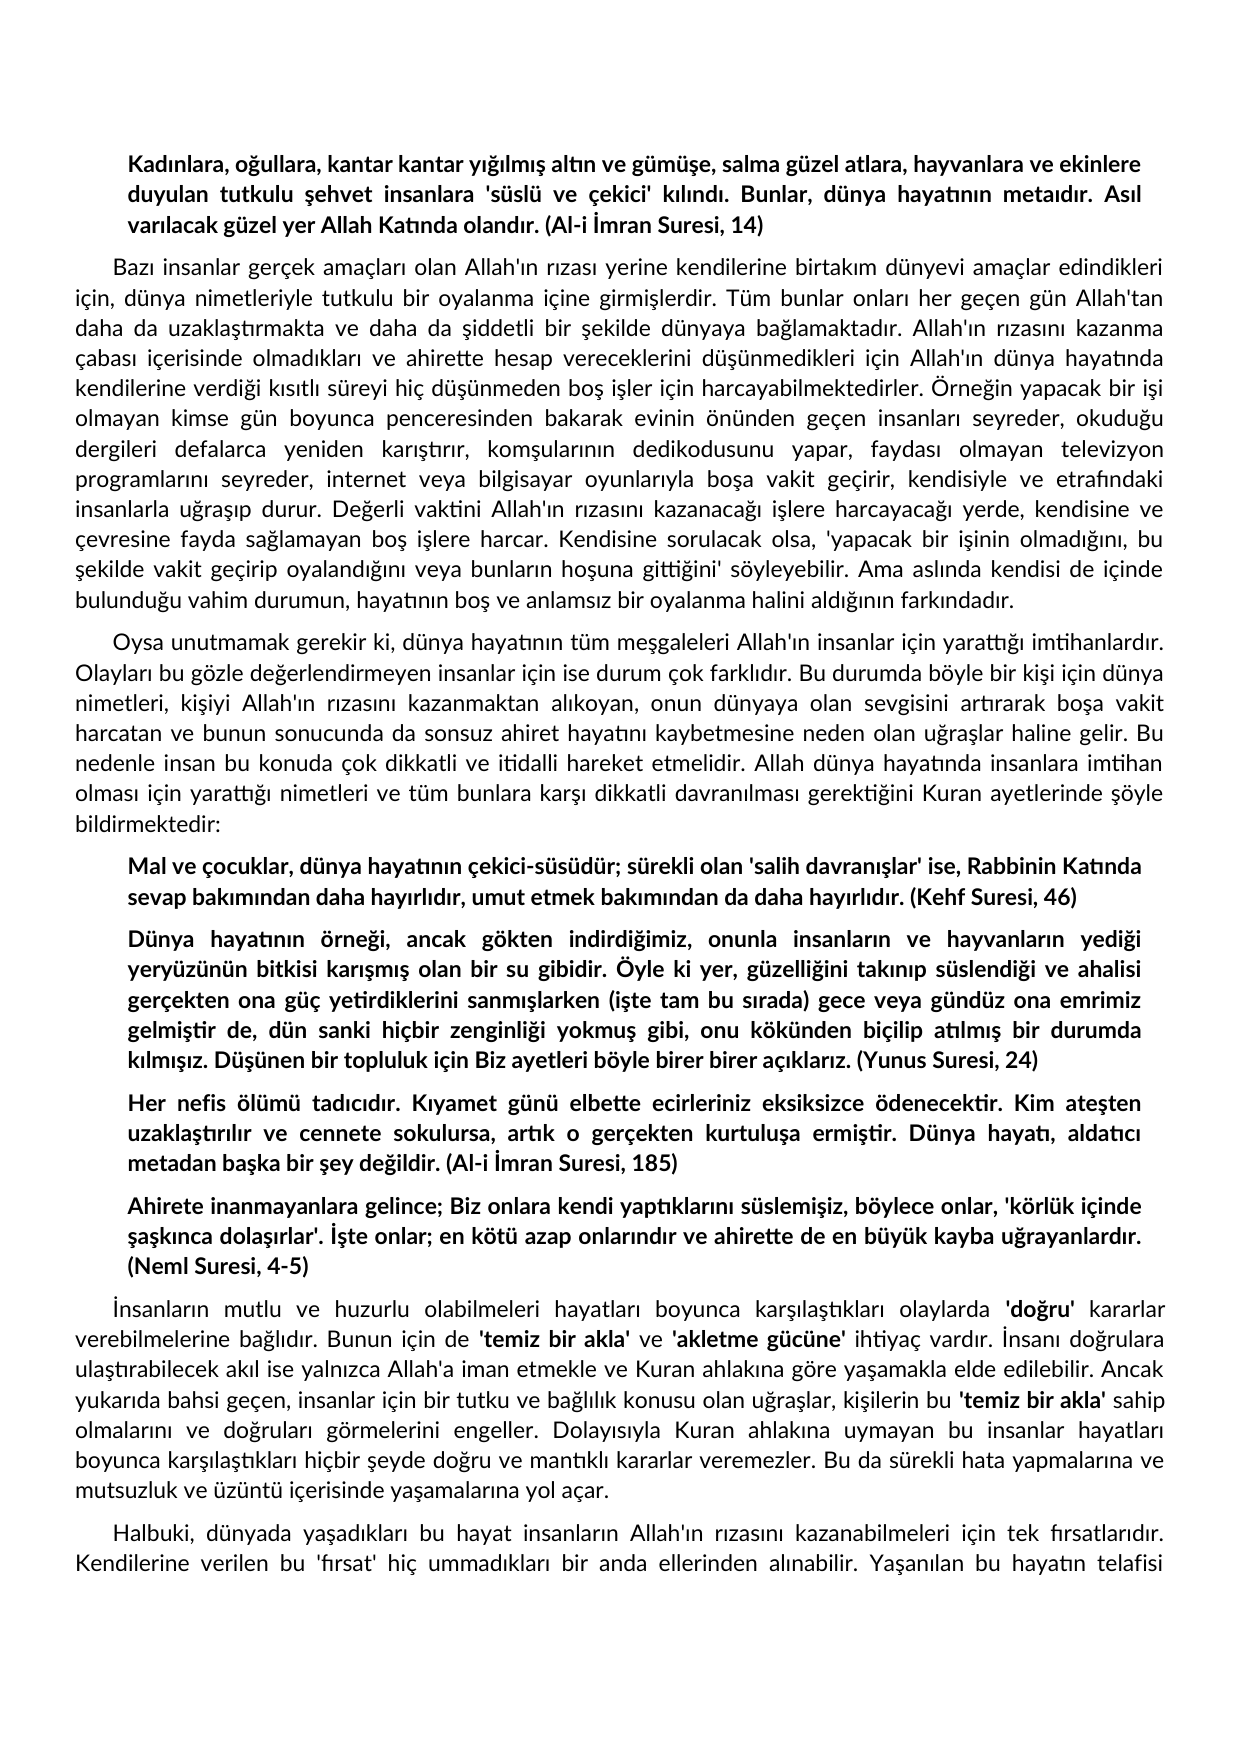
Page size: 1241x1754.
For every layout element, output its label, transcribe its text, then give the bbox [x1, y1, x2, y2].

text Mal ve çocuklar, dünya hayatının çekici-süsüdür; sürekli olan 'salih davranışlar' ise, Rabbinin Katında sevap bakımından daha hayırlıdır, umut etmek bakımından da daha hayırlıdır. (Kehf Suresi, 46) [127, 852, 1143, 910]
text Kadınlara, oğullara, kantar kantar yığılmış altın ve gümüşe, salma güzel atlara, hayvanlara ve ekinlere duyulan tutkulu şehvet insanlara 'süslü ve çekici' kılındı. Bunlar, dünya hayatının metaıdır. Asıl varılacak güzel yer Allah Katında olandır. (Al-i İmran Suresi, 14) [127, 150, 1143, 238]
text Bazı insanlar gerçek amaçları olan Allah'ın rızası yerine kendilerine birtakım dünyevi amaçlar edindikleri için, dünya nimetleriyle tutkulu bir oyalanma içine girmişlerdir. Tüm bunlar onları her geçen gün Allah'tan daha da uzaklaştırmakta ve daha da şiddetli bir şekilde dünyaya bağlamaktadır. Allah'ın rızasını kazanma çabası içerisinde olmadıkları ve ahirette hesap vereceklerini düşünmedikleri için Allah'ın dünya hayatında kendilerine verdiği kısıtlı süreyi hiç düşünmeden boş işler için harcayabilmektedirler. Örneğin yapacak bir işi olmayan kimse gün boyunca penceresinden bakarak evinin önünden geçen insanları seyreder, okuduğu dergileri defalarca yeniden karıştırır, komşularının dedikodusunu yapar, faydası olmayan televizyon programlarını seyreder, internet veya bilgisayar oyunlarıyla boşa vakit geçirir, kendisiyle ve etrafındaki insanlarla uğraşıp durur. Değerli vaktini Allah'ın rızasını kazanacağı işlere harcayacağı yerde, kendisine ve çevresine fayda sağlamayan boş işlere harcar. Kendisine sorulacak olsa, 'yapacak bir işinin olmadığını, bu şekilde vakit geçirip oyalandığını veya bunların hoşuna gittiğini' söyleyebilir. Ama aslında kendisi de içinde bulunduğu vahim durumun, hayatının boş ve anlamsız bir oyalanma halini aldığının farkındadır. [75, 253, 1165, 613]
text İnsanların mutlu ve huzurlu olabilmeleri hayatları boyunca karşılaştıkları olaylarda 'doğru' kararlar verebilmelerine bağlıdır. Bunun için de 'temiz bir akla' ve 'akletme gücüne' ihtiyaç vardır. İnsanı doğrulara ulaştırabilecek akıl ise yalnızca Allah'a iman etmekle ve Kuran ahlakına göre yaşamakla elde edilebilir. Ancak yukarıda bahsi geçen, insanlar için bir tutku ve bağlılık konusu olan uğraşlar, kişilerin bu 'temiz bir akla' sahip olmalarını ve doğruları görmelerini engeller. Dolayısıyla Kuran ahlakına uymayan bu insanlar hayatları boyunca karşılaştıkları hiçbir şeyde doğru ve mantıklı kararlar veremezler. Bu da sürekli hata yapmalarına ve mutsuzluk ve üzüntü içerisinde yaşamalarına yol açar. [75, 1295, 1165, 1503]
text Her nefis ölümü tadıcıdır. Kıyamet günü elbette ecirleriniz eksiksizce ödenecektir. Kim ateşten uzaklaştırılır ve cennete sokulursa, artık o gerçekten kurtuluşa ermiştir. Dünya hayatı, aldatıcı metadan başka bir şey değildir. (Al-i İmran Suresi, 185) [127, 1088, 1143, 1176]
text Ahirete inanmayanlara gelince; Biz onlara kendi yaptıklarını süslemişiz, böylece onlar, 'körlük içinde şaşkınca dolaşırlar'. İşte onlar; en kötü azap onlarındır ve ahirette de en büyük kayba uğrayanlardır. (Neml Suresi, 4-5) [127, 1192, 1143, 1279]
text Dünya hayatının örneği, ancak gökten indirdiğimiz, onunla insanların ve hayvanların yediği yeryüzünün bitkisi karışmış olan bir su gibidir. Öyle ki yer, güzelliğini takınıp süslendiği ve ahalisi gerçekten ona güç yetirdiklerini sanmışlarken (işte tam bu sırada) gece veya gündüz ona emrimiz gelmiştir de, dün sanki hiçbir zenginliği yokmuş gibi, onu kökünden biçilip atılmış bir durumda kılmışız. Düşünen bir topluluk için Biz ayetleri böyle birer birer açıklarız. (Yunus Suresi, 24) [127, 925, 1143, 1073]
text Oysa unutmamak gerekir ki, dünya hayatının tüm meşgaleleri Allah'ın insanlar için yarattığı imtihanlardır. Olayları bu gözle değerlendirmeyen insanlar için ise durum çok farklıdır. Bu durumda böyle bir kişi için dünya nimetleri, kişiyi Allah'ın rızasını kazanmaktan alıkoyan, onun dünyaya olan sevgisini artırarak boşa vakit harcatan ve bunun sonucunda da sonsuz ahiret hayatını kaybetmesine neden olan uğraşlar haline gelir. Bu nedenle insan bu konuda çok dikkatli ve itidalli hareket etmelidir. Allah dünya hayatında insanlara imtihan olması için yarattığı nimetleri ve tüm bunlara karşı dikkatli davranılması gerektiğini Kuran ayetlerinde şöyle bildirmektedir: [75, 628, 1165, 837]
text Halbuki, dünyada yaşadıkları bu hayat insanların Allah'ın rızasını kazanabilmeleri için tek fırsatlarıdır. Kendilerine verilen bu 'fırsat' hiç ummadıkları bir anda ellerinden alınabilir. Yaşanılan bu hayatın telafisi [75, 1519, 1165, 1576]
